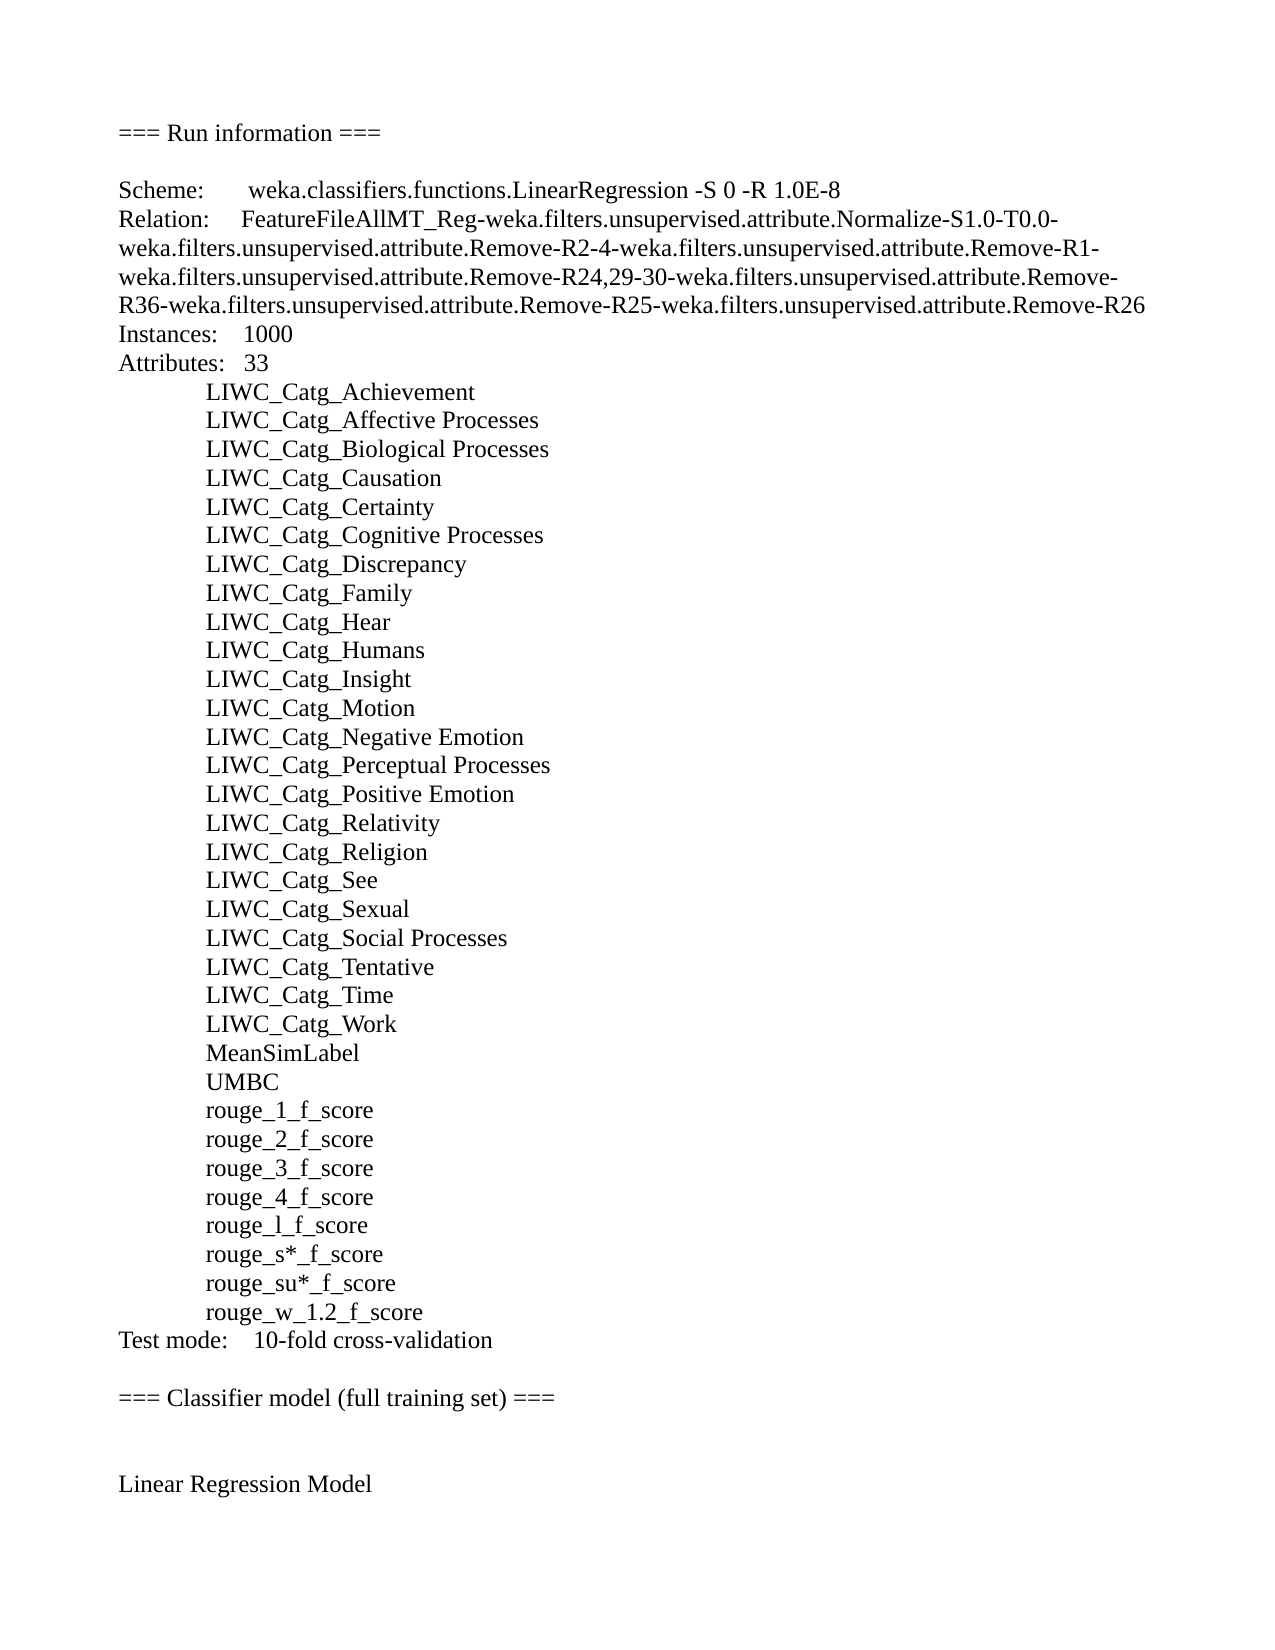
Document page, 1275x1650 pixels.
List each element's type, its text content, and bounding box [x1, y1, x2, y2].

text rouge_4_f_score [118, 1182, 1157, 1211]
text LIWC_Catg_Humans [118, 636, 1157, 664]
text LIWC_Catg_Positive Emotion [118, 779, 1157, 808]
text === Run information === [118, 118, 1157, 147]
text LIWC_Catg_Tentative [118, 952, 1157, 981]
text LIWC_Catg_Insight [118, 664, 1157, 693]
text === Classifier model (full training set) === [118, 1383, 1157, 1412]
text LIWC_Catg_Perceptual Processes [118, 751, 1157, 779]
text rouge_2_f_score [118, 1124, 1157, 1153]
text LIWC_Catg_See [118, 866, 1157, 894]
text Attributes: 33 [118, 348, 1157, 377]
text LIWC_Catg_Certainty [118, 492, 1157, 521]
text MeanSimLabel [118, 1038, 1157, 1067]
text LIWC_Catg_Cognitive Processes [118, 521, 1157, 549]
text LIWC_Catg_Biological Processes [118, 434, 1157, 463]
text rouge_1_f_score [118, 1096, 1157, 1124]
text LIWC_Catg_Social Processes [118, 923, 1157, 952]
text Linear Regression Model [118, 1469, 1157, 1498]
text LIWC_Catg_Hear [118, 607, 1157, 636]
text Relation: FeatureFileAllMT_Reg-weka.filters.unsupervised.attribute.Normalize-S1.0-T0.0-weka.filters.unsupervised.attribute.Remove-R2-4-weka.filters.unsupervised.attribute.Remove-R1-weka.filters.unsupervised.attribute.Remove-R24,29-30-weka.filters.unsupervised.attribute.Remove-R36-weka.filters.unsupervised.attribute.Remove-R25-weka.filters.unsupervised.attribute.Remove-R26 [118, 204, 1157, 319]
text UMBC [118, 1067, 1157, 1096]
text Instances: 1000 [118, 319, 1157, 348]
text LIWC_Catg_Religion [118, 837, 1157, 866]
text Scheme: weka.classifiers.functions.LinearRegression -S 0 -R 1.0E-8 [118, 176, 1157, 204]
text LIWC_Catg_Affective Processes [118, 406, 1157, 434]
text LIWC_Catg_Motion [118, 693, 1157, 722]
text rouge_3_f_score [118, 1153, 1157, 1182]
text LIWC_Catg_Discrepancy [118, 549, 1157, 578]
text LIWC_Catg_Relativity [118, 808, 1157, 837]
text rouge_su*_f_score [118, 1268, 1157, 1297]
text rouge_w_1.2_f_score [118, 1297, 1157, 1326]
text rouge_s*_f_score [118, 1239, 1157, 1268]
text rouge_l_f_score [118, 1211, 1157, 1239]
text LIWC_Catg_Achievement [118, 377, 1157, 406]
text LIWC_Catg_Family [118, 578, 1157, 607]
text LIWC_Catg_Sexual [118, 894, 1157, 923]
text LIWC_Catg_Time [118, 981, 1157, 1009]
text LIWC_Catg_Work [118, 1009, 1157, 1038]
text LIWC_Catg_Negative Emotion [118, 722, 1157, 751]
text Test mode: 10-fold cross-validation [118, 1326, 1157, 1354]
text LIWC_Catg_Causation [118, 463, 1157, 492]
